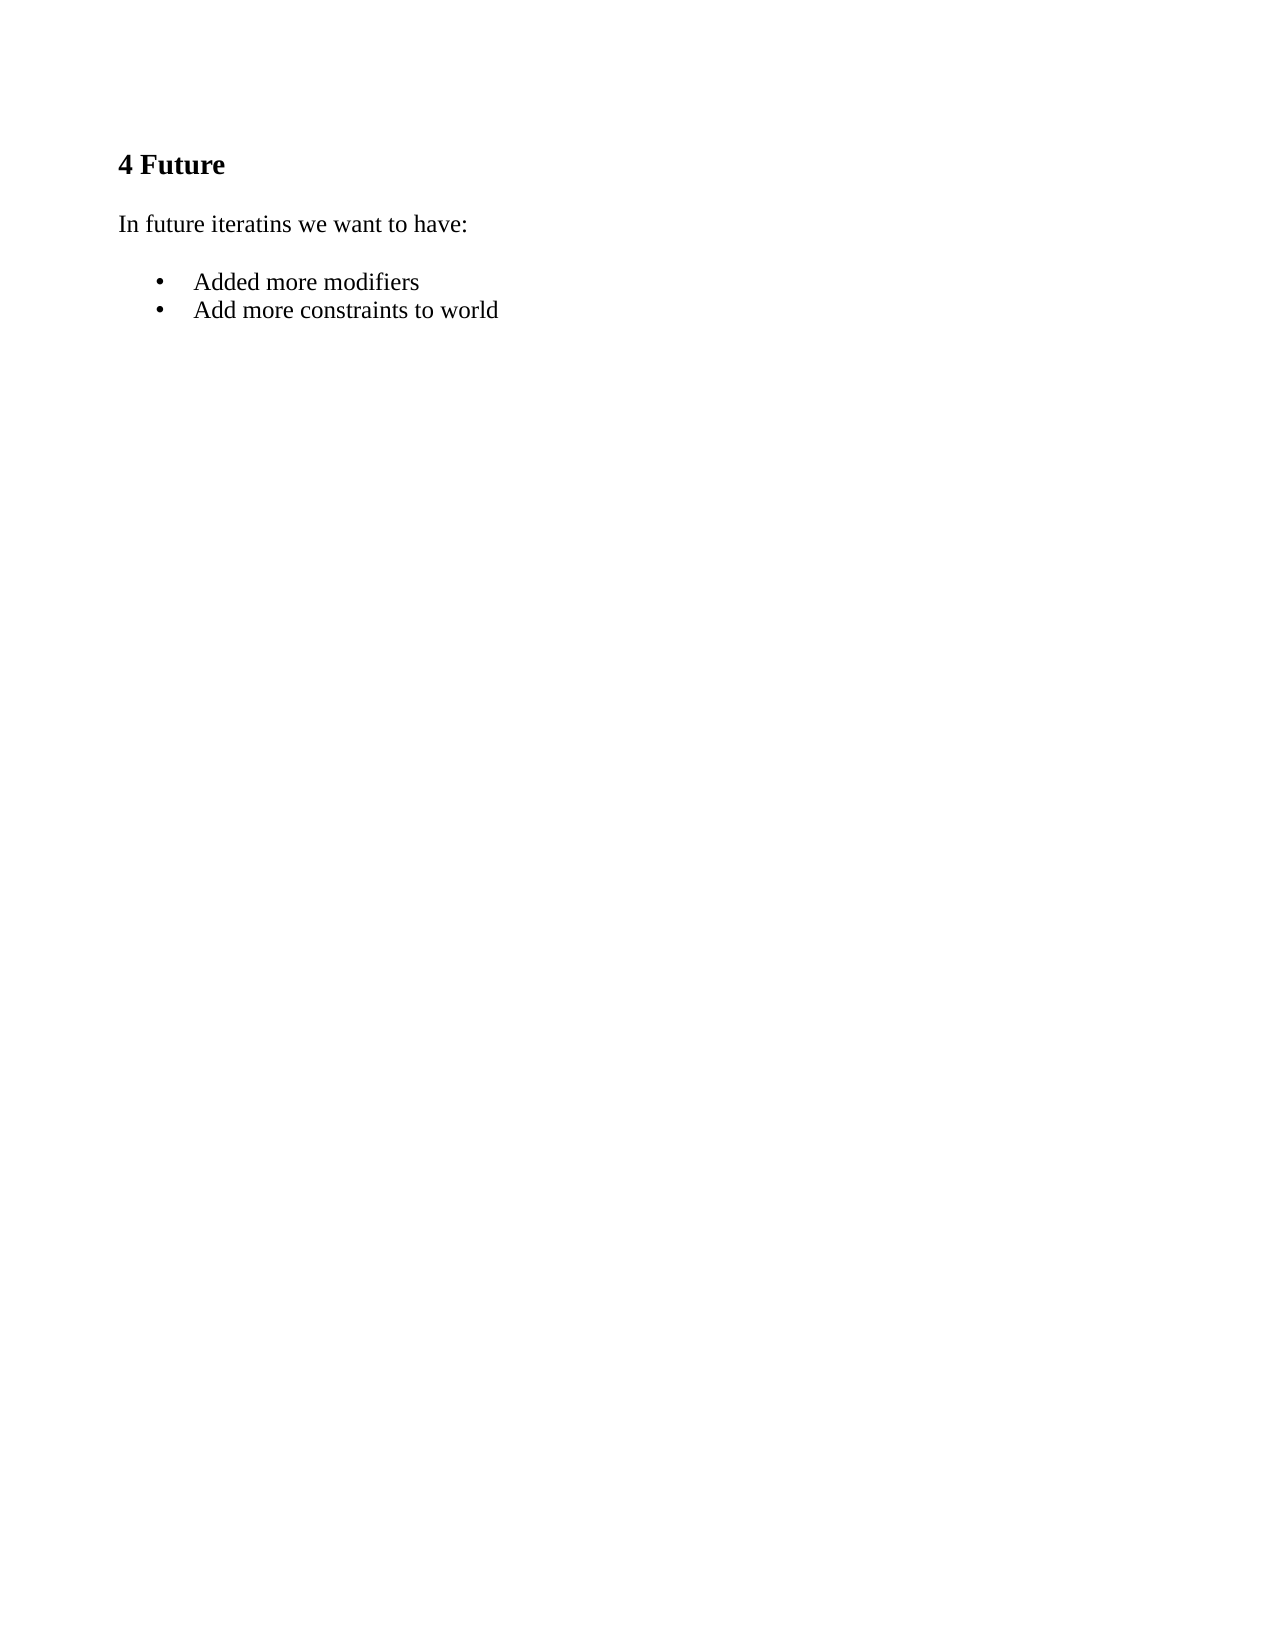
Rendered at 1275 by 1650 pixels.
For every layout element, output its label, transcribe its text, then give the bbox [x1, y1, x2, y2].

list Added more modifiers [156, 267, 1157, 295]
text 4 Future [118, 147, 1157, 180]
list Add more constraints to world [156, 295, 1157, 324]
text In future iteratins we want to have: [118, 209, 1157, 238]
